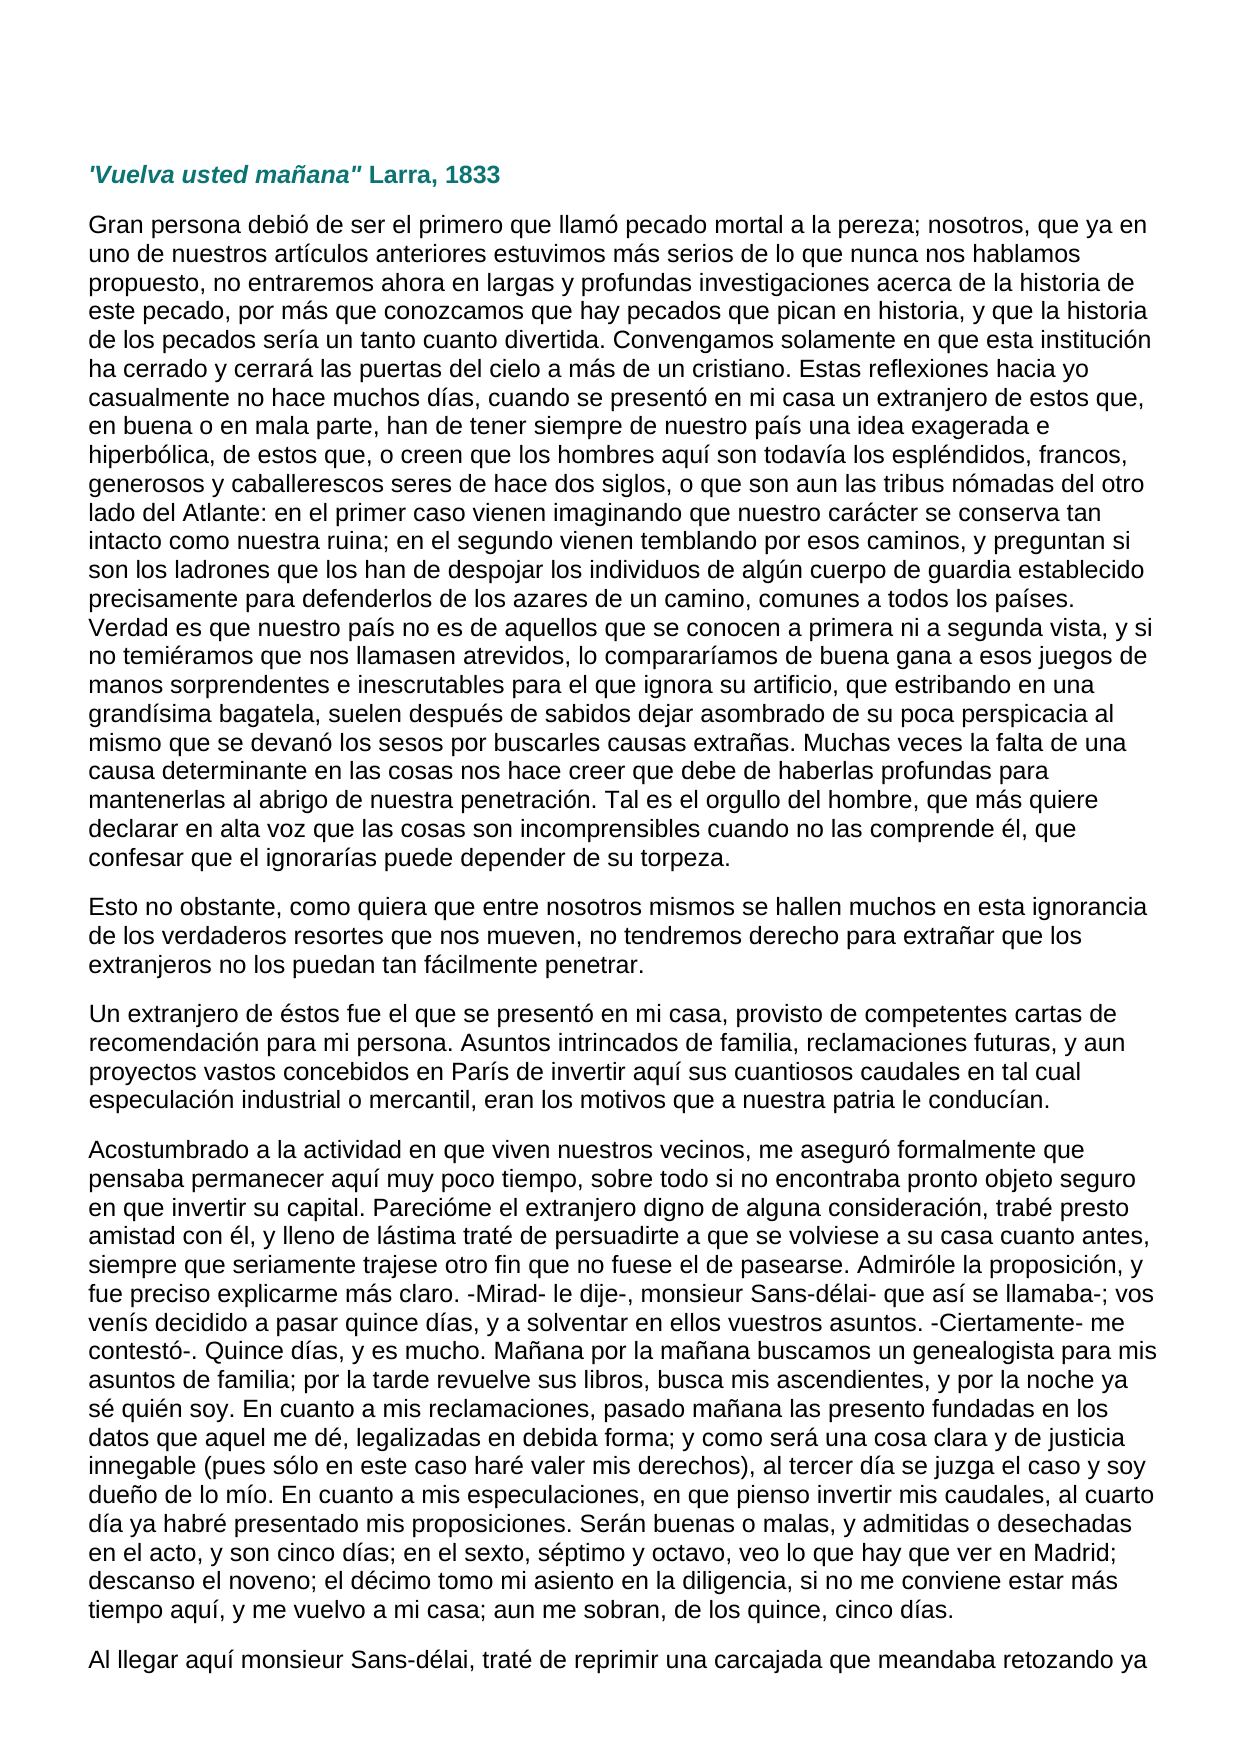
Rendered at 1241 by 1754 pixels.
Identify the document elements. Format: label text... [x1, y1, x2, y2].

text Gran persona debió de ser el primero que llamó pecado mortal a la pereza; nosotros, que ya en uno de nuestros artículos anteriores estuvimos más serios de lo que nunca nos hablamos propuesto, no entraremos ahora en largas y profundas investigaciones acerca de la historia de este pecado, por más que conozcamos que hay pecados que pican en historia, y que la historia de los pecados sería un tanto cuanto divertida. Convengamos solamente en que esta institución ha cerrado y cerrará las puertas del cielo a más de un cristiano. Estas reflexiones hacia yo casualmente no hace muchos días, cuando se presentó en mi casa un extranjero de estos que, en buena o en mala parte, han de tener siempre de nuestro país una idea exagerada e hiperbólica, de estos que, o creen que los hombres aquí son todavía los espléndidos, francos, generosos y caballerescos seres de hace dos siglos, o que son aun las tribus nómadas del otro lado del Atlante: en el primer caso vienen imaginando que nuestro carácter se conserva tan intacto como nuestra ruina; en el segundo vienen temblando por esos caminos, y preguntan si son los ladrones que los han de despojar los individuos de algún cuerpo de guardia establecido precisamente para defenderlos de los azares de un camino, comunes a todos los países. Verdad es que nuestro país no es de aquellos que se conocen a primera ni a segunda vista, y si no temiéramos que nos llamasen atrevidos, lo compararíamos de buena gana a esos juegos de manos sorprendentes e inescrutables para el que ignora su artificio, que estribando en una grandísima bagatela, suelen después de sabidos dejar asombrado de su poca perspicacia al mismo que se devanó los sesos por buscarles causas extrañas. Muchas veces la falta de una causa determinante en las cosas nos hace creer que debe de haberlas profundas para mantenerlas al abrigo de nuestra penetración. Tal es el orgullo del hombre, que más quiere declarar en alta voz que las cosas son incomprensibles cuando no las comprende él, que confesar que el ignorarías puede depender de su torpeza. [88, 210, 1162, 871]
text 'Vuelva usted mañana" Larra, 1833 [88, 160, 1162, 189]
text Esto no obstante, como quiera que entre nosotros mismos se hallen muchos en esta ignorancia de los verdaderos resortes que nos mueven, no tendremos derecho para extrañar que los extranjeros no los puedan tan fácilmente penetrar. [88, 892, 1162, 978]
text Al llegar aquí monsieur Sans-délai, traté de reprimir una carcajada que meandaba retozando ya [88, 1644, 1162, 1673]
text Acostumbrado a la actividad en que viven nuestros vecinos, me aseguró formalmente que pensaba permanecer aquí muy poco tiempo, sobre todo si no encontraba pronto objeto seguro en que invertir su capital. Parecióme el extranjero digno de alguna consideración, trabé presto amistad con él, y lleno de lástima traté de persuadirte a que se volviese a su casa cuanto antes, siempre que seriamente trajese otro fin que no fuese el de pasearse. Admiróle la proposición, y fue preciso explicarme más claro. -Mirad- le dije-, monsieur Sans-délai- que así se llamaba-; vos venís decidido a pasar quince días, y a solventar en ellos vuestros asuntos. -Ciertamente- me contestó-. Quince días, y es mucho. Mañana por la mañana buscamos un genealogista para mis asuntos de familia; por la tarde revuelve sus libros, busca mis ascendientes, y por la noche ya sé quién soy. En cuanto a mis reclamaciones, pasado mañana las presento fundadas en los datos que aquel me dé, legalizadas en debida forma; y como será una cosa clara y de justicia innegable (pues sólo en este caso haré valer mis derechos), al tercer día se juzga el caso y soy dueño de lo mío. En cuanto a mis especulaciones, en que pienso invertir mis caudales, al cuarto día ya habré presentado mis proposiciones. Serán buenas o malas, y admitidas o desechadas en el acto, y son cinco días; en el sexto, séptimo y octavo, veo lo que hay que ver en Madrid; descanso el noveno; el décimo tomo mi asiento en la diligencia, si no me conviene estar más tiempo aquí, y me vuelvo a mi casa; aun me sobran, de los quince, cinco días. [88, 1135, 1162, 1624]
text Un extranjero de éstos fue el que se presentó en mi casa, provisto de competentes cartas de recomendación para mi persona. Asuntos intrincados de familia, reclamaciones futuras, y aun proyectos vastos concebidos en París de invertir aquí sus cuantiosos caudales en tal cual especulación industrial o mercantil, eran los motivos que a nuestra patria le conducían. [88, 999, 1162, 1114]
